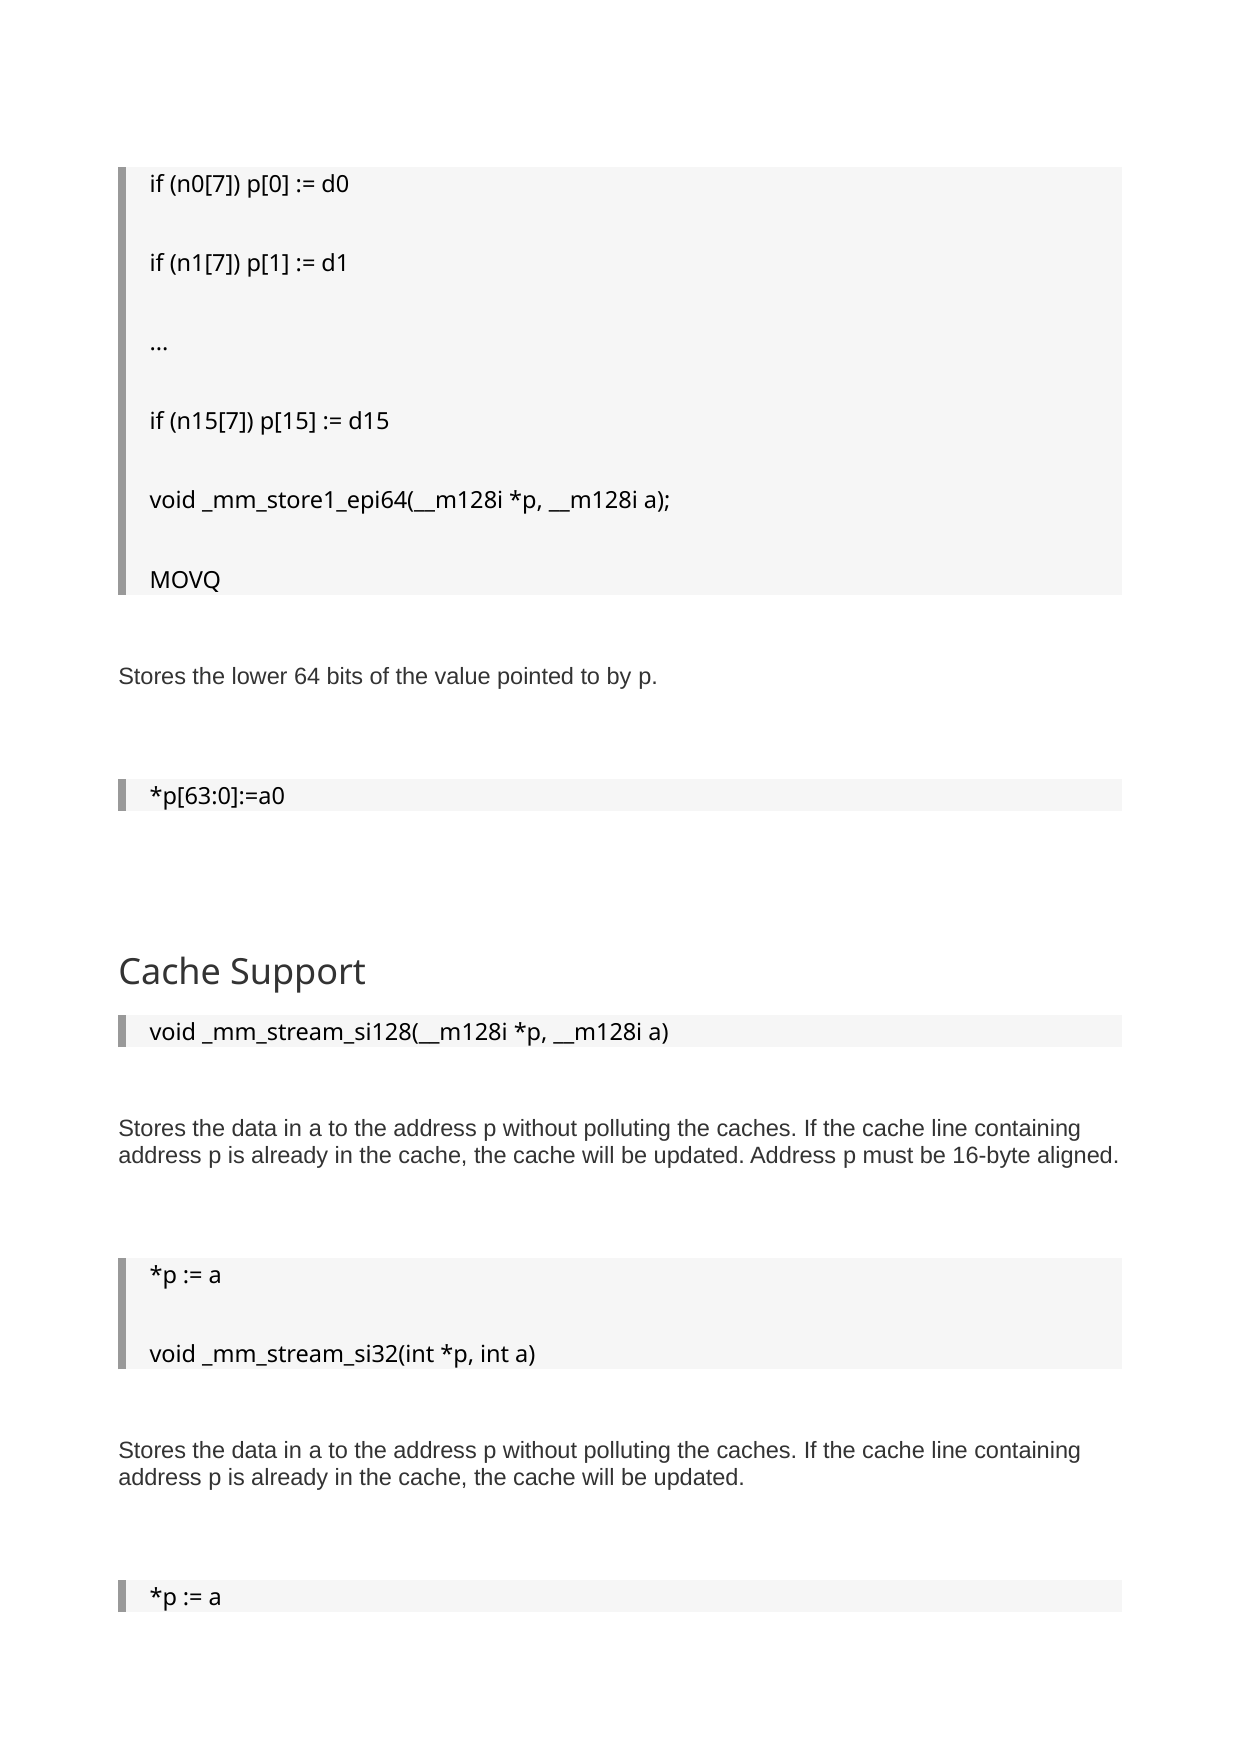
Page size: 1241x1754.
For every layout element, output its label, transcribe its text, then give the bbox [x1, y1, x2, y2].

text ... [126, 326, 1122, 357]
text MOVQ [126, 563, 1122, 595]
text Stores the lower 64 bits of the value pointed to by p. [118, 662, 1122, 689]
text void _mm_stream_si128(__m128i *p, __m128i a) [126, 1015, 1122, 1047]
text void _mm_store1_epi64(__m128i *p, __m128i a); [126, 484, 1122, 516]
text *p[63:0]:=a0 [126, 779, 1122, 811]
text void _mm_stream_si32(int *p, int a) [126, 1337, 1122, 1369]
text *p := a [126, 1258, 1122, 1290]
text Stores the data in a to the address p without polluting the caches. If the cache line containing address p is already in the cache, the cache will be updated. [118, 1437, 1122, 1491]
text if (n15[7]) p[15] := d15 [126, 405, 1122, 437]
subtitle Cache Support [118, 946, 1122, 995]
text *p := a [126, 1580, 1122, 1612]
text if (n0[7]) p[0] := d0 [126, 167, 1122, 199]
text Stores the data in a to the address p without polluting the caches. If the cache line containing address p is already in the cache, the cache will be updated. Address p must be 16-byte aligned. [118, 1115, 1122, 1168]
text if (n1[7]) p[1] := d1 [126, 246, 1122, 278]
